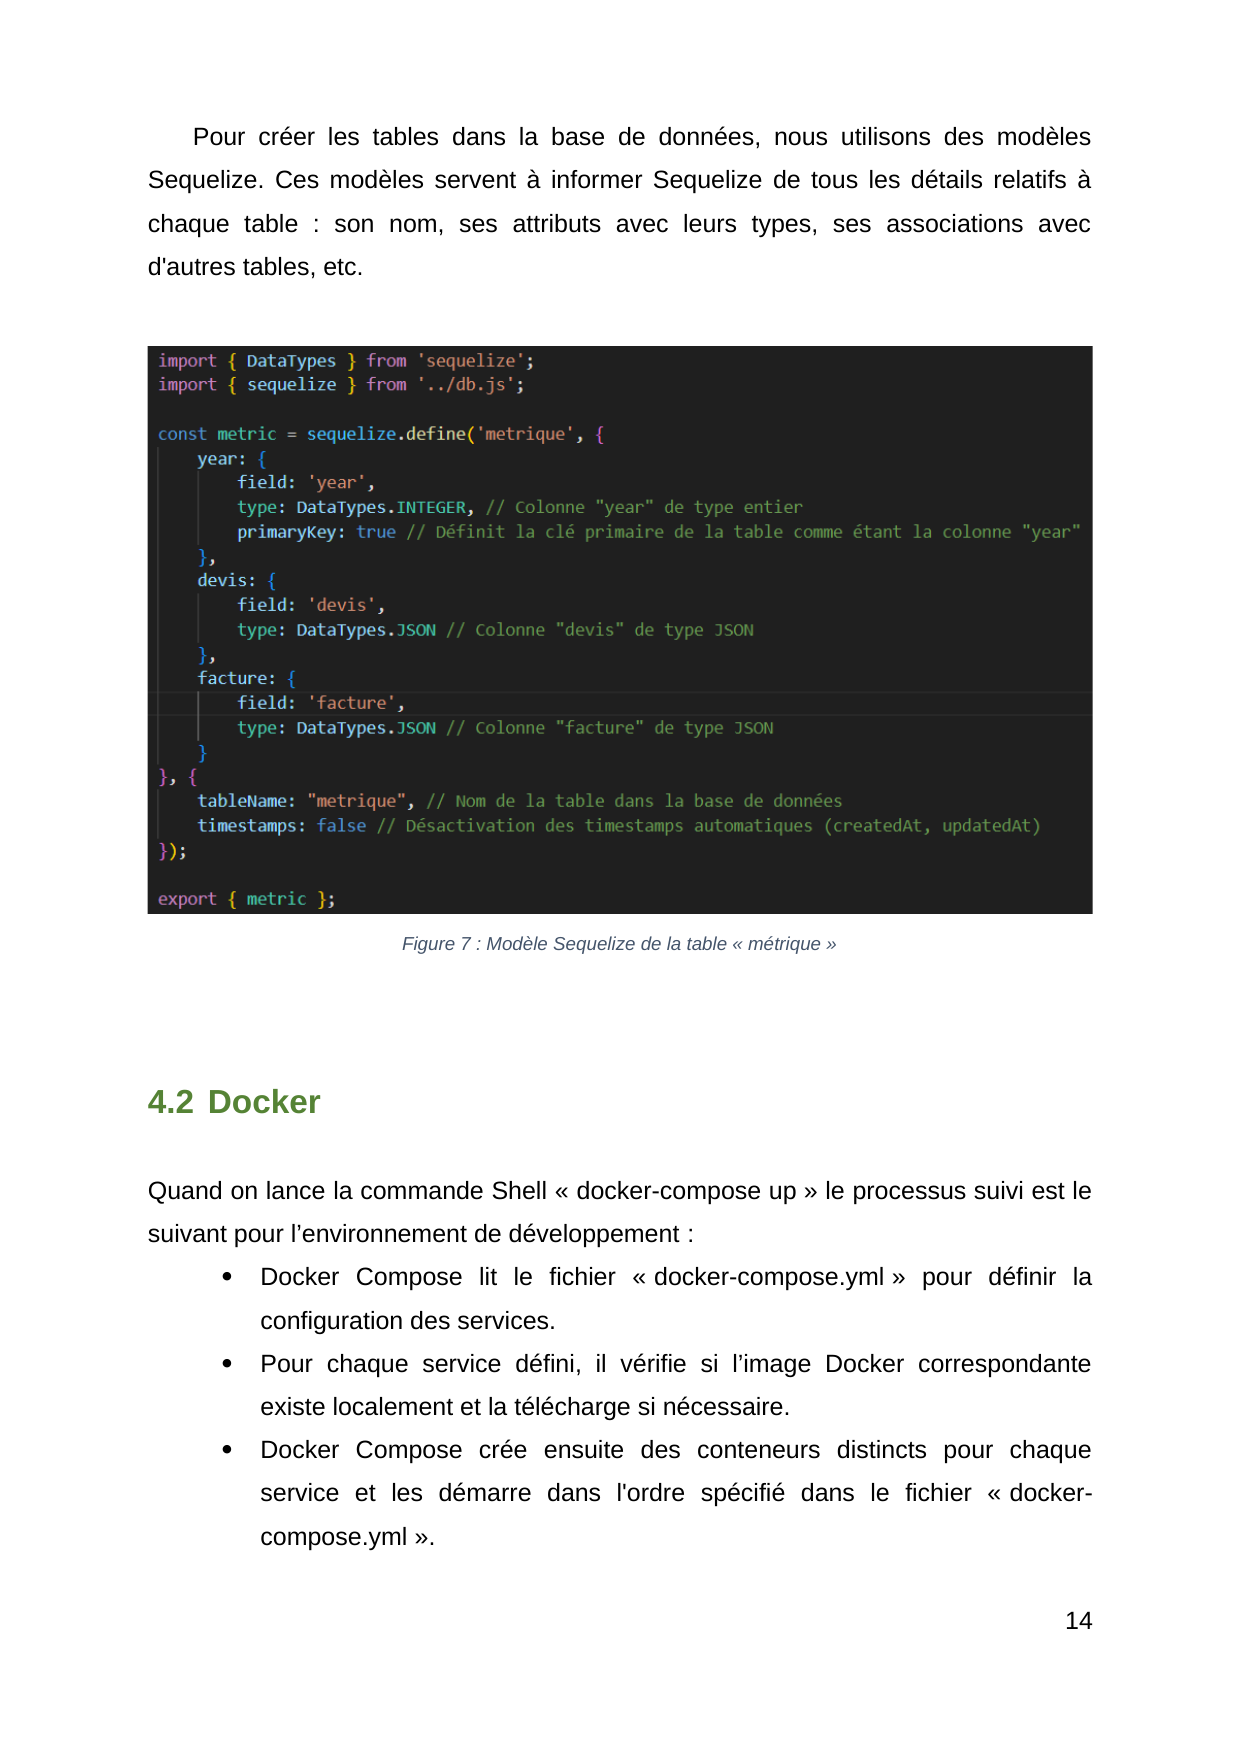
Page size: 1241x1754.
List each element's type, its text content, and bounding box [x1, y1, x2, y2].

text Quand on lance la commande Shell « docker-compose up » le processus suivi est le suivant pour l’environnement de développement : [148, 1176, 1093, 1248]
text Figure 7 : Modèle Sequelize de la table « métrique » [148, 933, 1093, 954]
list Docker Compose lit le fichier « docker-compose.yml » pour définir la configuration des services. [223, 1262, 1093, 1334]
subtitle Docker [148, 1082, 1093, 1121]
list Pour chaque service défini, il vérifie si l’image Docker correspondante existe localement et la télécharge si nécessaire. [223, 1349, 1093, 1421]
list Docker Compose crée ensuite des conteneurs distincts pour chaque service et les démarre dans l'ordre spécifié dans le fichier « docker-compose.yml ». [223, 1435, 1093, 1550]
text Pour créer les tables dans la base de données, nous utilisons des modèles Sequelize. Ces modèles servent à informer Sequelize de tous les détails relatifs à chaque table : son nom, ses attributs avec leurs types, ses associations avec d'autres tables, etc. [148, 122, 1093, 280]
